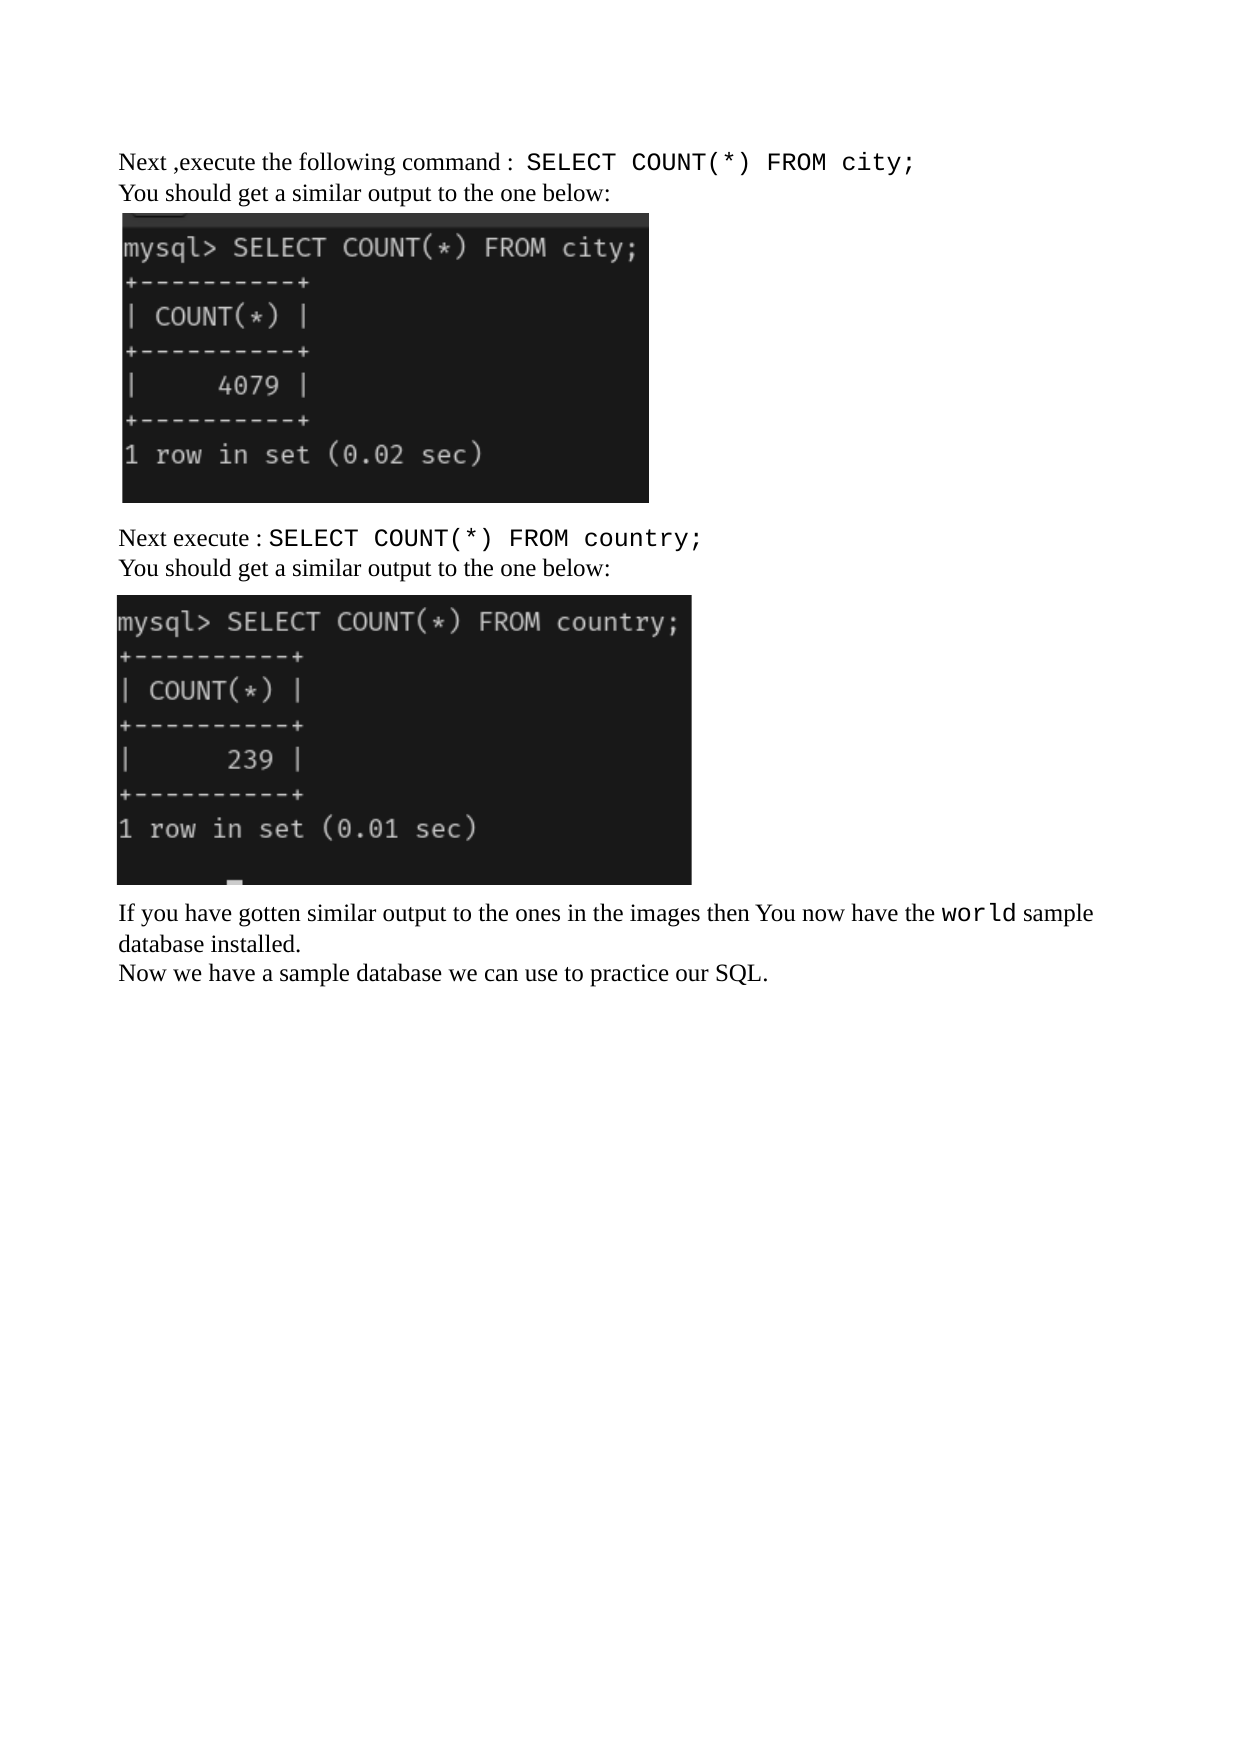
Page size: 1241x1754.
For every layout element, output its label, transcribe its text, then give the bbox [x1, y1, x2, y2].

text Next ,execute the following command : SELECT COUNT(*) FROM city; [118, 147, 1122, 178]
picture [122, 213, 649, 503]
text Now we have a sample database we can use to practice our SQL. [118, 958, 1122, 987]
text Next execute : SELECT COUNT(*) FROM country; [118, 523, 1122, 553]
text You should get a similar output to the one below: [118, 553, 1122, 582]
picture [116, 595, 692, 885]
text You should get a similar output to the one below: [118, 178, 1122, 206]
text If you have gotten similar output to the ones in the images then You now have the world sample database installed. [118, 898, 1122, 958]
